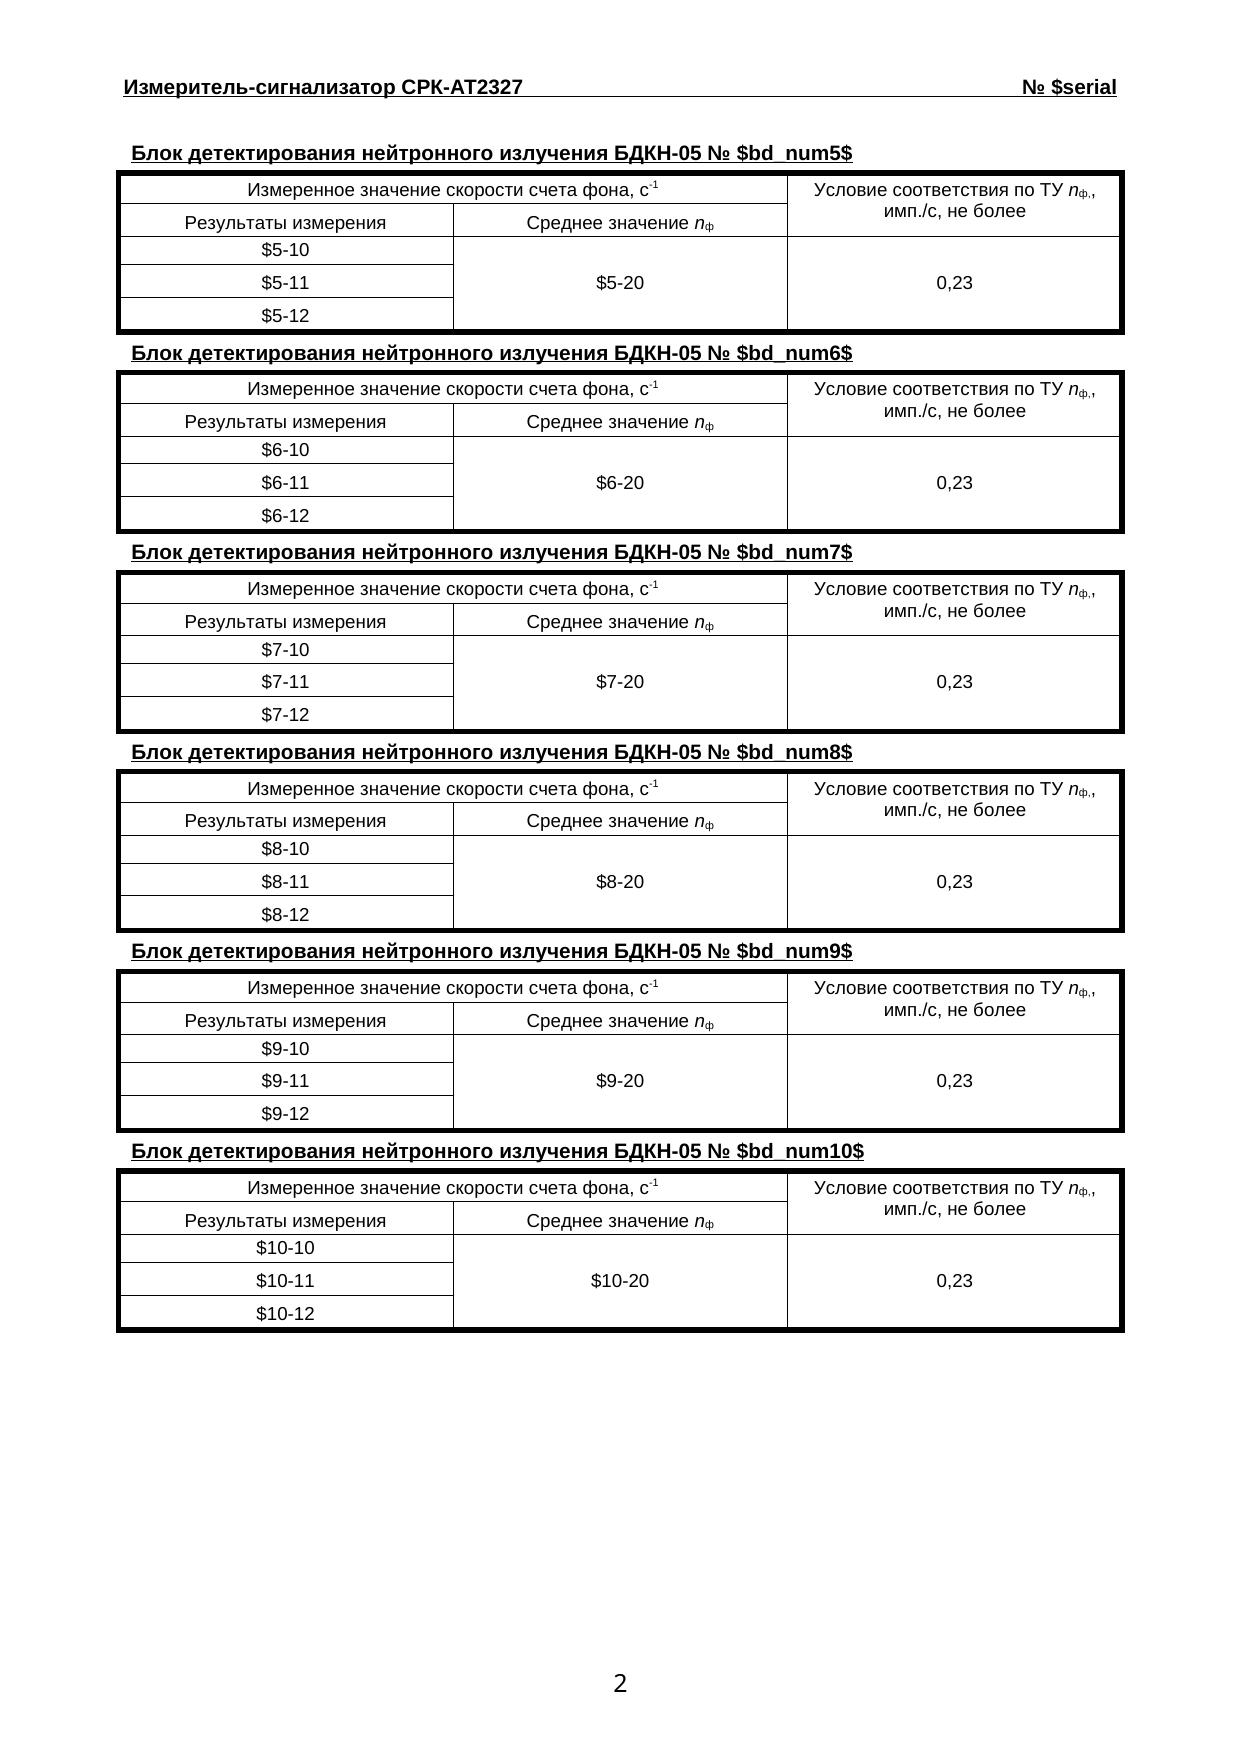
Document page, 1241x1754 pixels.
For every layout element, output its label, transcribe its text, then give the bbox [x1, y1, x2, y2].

table_cell $9-20 [454, 1035, 787, 1128]
table_cell Среднее значение nф [454, 803, 787, 835]
table_cell $9-12 [121, 1096, 453, 1128]
table_cell Среднее значение nф [454, 204, 787, 236]
table_cell $10-10 [121, 1235, 453, 1262]
table_cell Измеренное значение скорости счета фона, с-1 [121, 1174, 787, 1201]
table_cell $9-11 [121, 1063, 453, 1095]
table_cell $10-11 [121, 1263, 453, 1294]
table_cell $5-20 [454, 237, 787, 329]
table_cell Результаты измерения [121, 1202, 453, 1234]
table_cell $8-12 [121, 896, 453, 928]
table_cell $7-12 [121, 697, 453, 728]
table_cell Среднее значение nф [454, 1003, 787, 1034]
table_cell 0,23 [788, 1035, 1119, 1128]
table_header Блок детектирования нейтронного излучения БДКН-05 № $bd_num9$ [118, 933, 1122, 969]
table_cell $8-10 [121, 836, 453, 862]
table_header Блок детектирования нейтронного излучения БДКН-05 № $bd_num7$ [118, 534, 1122, 569]
table_cell 0,23 [788, 237, 1119, 329]
table_cell Результаты измерения [121, 803, 453, 835]
table_cell Среднее значение nф [454, 604, 787, 635]
table_cell Условие соответствия по ТУ nф,, имп./с, не более [788, 774, 1119, 835]
table_cell Условие соответствия по ТУ nф,, имп./с, не более [788, 575, 1119, 635]
table_cell $5-12 [121, 298, 453, 329]
table_cell Результаты измерения [121, 404, 453, 436]
table_header Блок детектирования нейтронного излучения БДКН-05 № $bd_num5$ [118, 135, 1122, 170]
table_cell $8-20 [454, 836, 787, 928]
table_cell 0,23 [788, 1235, 1119, 1327]
table_cell Результаты измерения [121, 1003, 453, 1034]
table_header Блок детектирования нейтронного излучения БДКН-05 № $bd_num10$ [118, 1133, 1122, 1168]
table_cell Результаты измерения [121, 204, 453, 236]
table_cell $5-10 [121, 237, 453, 264]
table_header Блок детектирования нейтронного излучения БДКН-05 № $bd_num8$ [118, 734, 1122, 769]
table_cell $6-11 [121, 464, 453, 496]
table_cell Среднее значение nф [454, 404, 787, 436]
table_cell $10-20 [454, 1235, 787, 1327]
table_cell $6-20 [454, 437, 787, 529]
table_cell $7-20 [454, 636, 787, 728]
table_cell $6-12 [121, 497, 453, 529]
table_cell Условие соответствия по ТУ nф,, имп./с, не более [788, 974, 1119, 1034]
table_cell Среднее значение nф [454, 1202, 787, 1234]
table_cell Результаты измерения [121, 604, 453, 635]
table_cell $10-12 [121, 1296, 453, 1327]
table_header Блок детектирования нейтронного излучения БДКН-05 № $bd_num6$ [118, 335, 1122, 370]
table_cell $6-10 [121, 437, 453, 463]
table_cell $8-11 [121, 864, 453, 895]
table_cell Измеренное значение скорости счета фона, с-1 [121, 974, 787, 1002]
table_cell 0,23 [788, 437, 1119, 529]
table_cell Условие соответствия по ТУ nф,, имп./с, не более [788, 176, 1119, 236]
table_cell 0,23 [788, 636, 1119, 728]
table_cell 0,23 [788, 836, 1119, 928]
table_cell $7-10 [121, 636, 453, 663]
table_cell Условие соответствия по ТУ nф,, имп./с, не более [788, 1174, 1119, 1234]
table_cell Условие соответствия по ТУ nф,, имп./с, не более [788, 375, 1119, 436]
table_cell $7-11 [121, 664, 453, 696]
table_cell $9-10 [121, 1035, 453, 1062]
table_cell Измеренное значение скорости счета фона, с-1 [121, 375, 787, 403]
table_cell Измеренное значение скорости счета фона, с-1 [121, 774, 787, 802]
table_cell $5-11 [121, 265, 453, 297]
table_cell Измеренное значение скорости счета фона, с-1 [121, 575, 787, 602]
table_cell Измеренное значение скорости счета фона, с-1 [121, 176, 787, 203]
